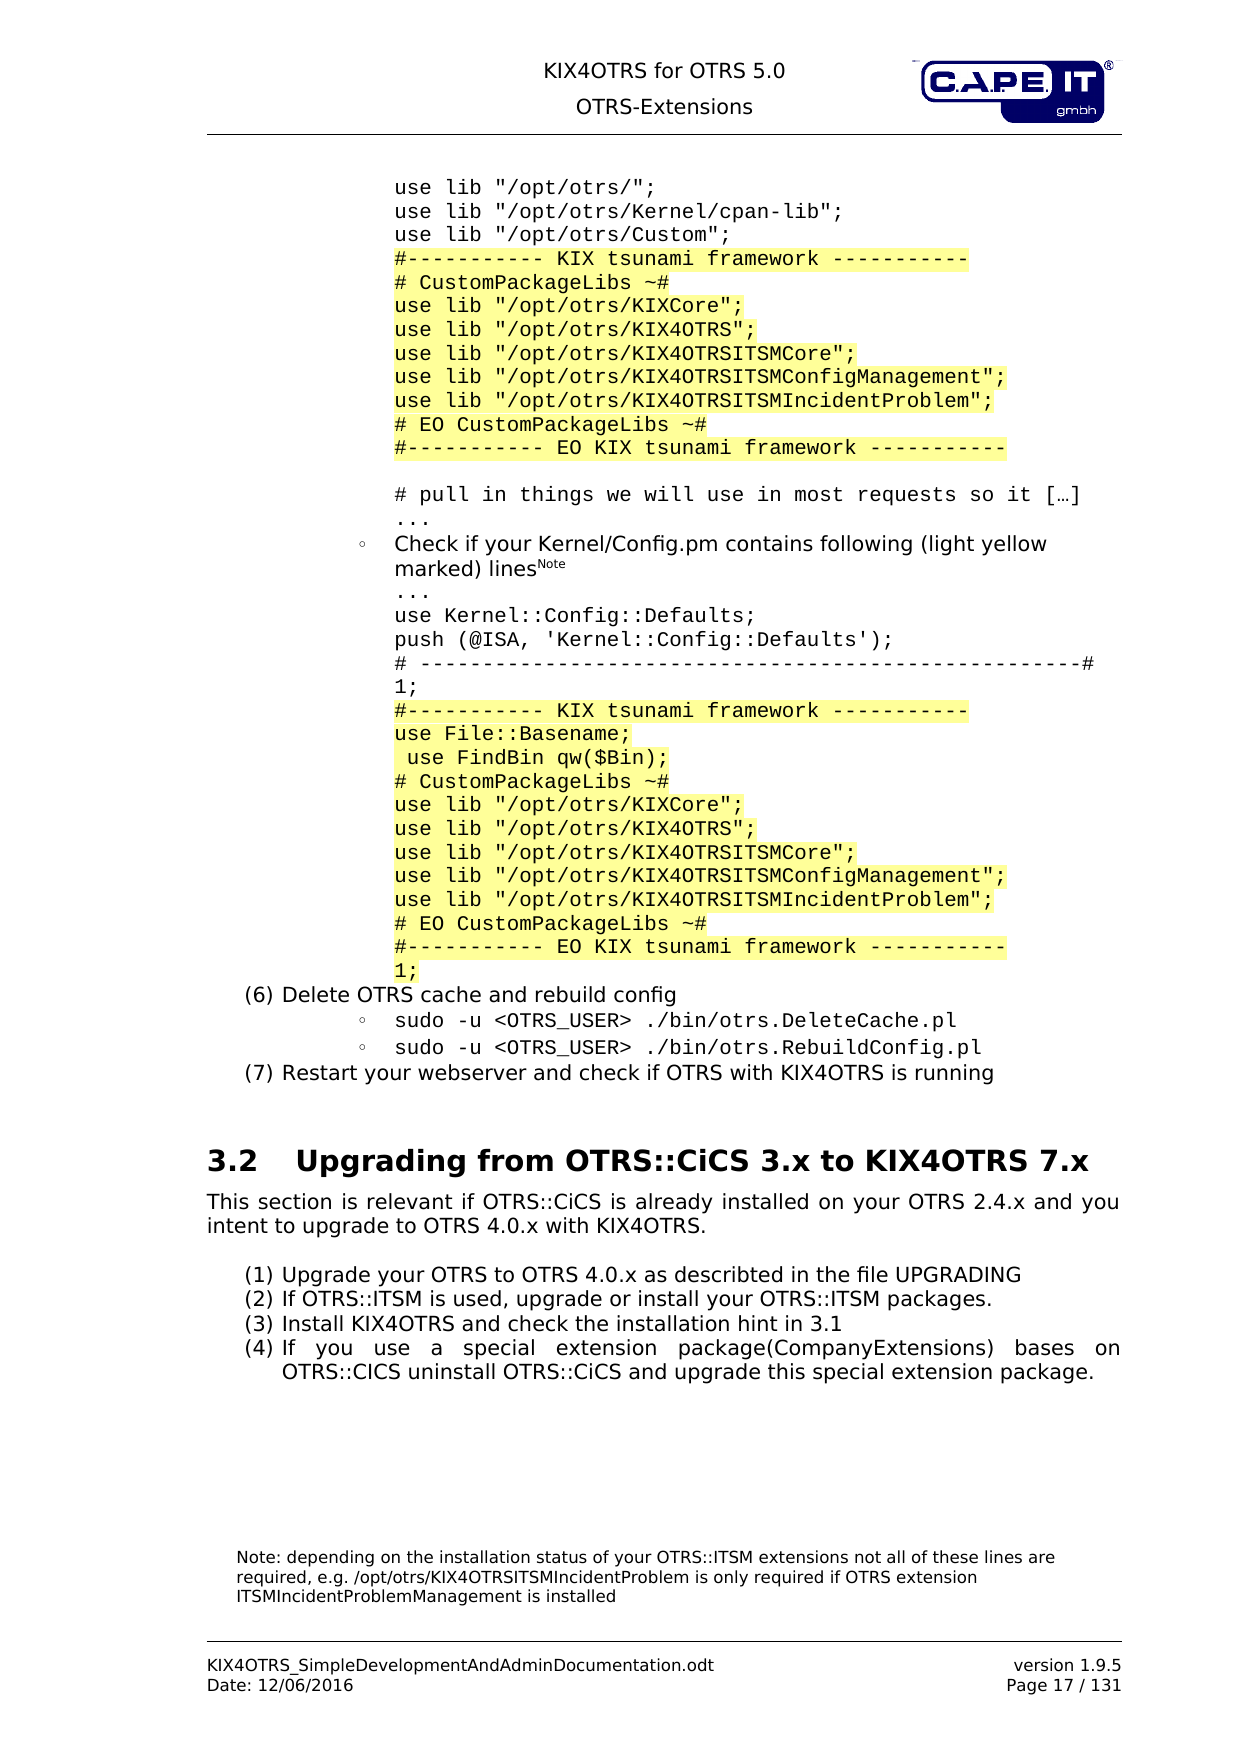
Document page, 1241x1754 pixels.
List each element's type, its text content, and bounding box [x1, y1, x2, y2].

list Restart your webserver and check if OTRS with KIX4OTRS is running [244, 1061, 1122, 1085]
list : depending on the installation status of your OTRS::ITSM extensions not all of these lines are required, e.g. /opt/otrs/KIX4OTRSITSMIncidentProblem is only required if OTRS extension ITSMIncidentProblemManagement is installed [236, 1548, 1122, 1606]
text This section is relevant if OTRS::CiCS is already installed on your OTRS 2.4.x and you intent to upgrade to OTRS 4.0.x with KIX4OTRS. [207, 1190, 1122, 1239]
list If you use a special extension package(CompanyExtensions) bases on OTRS::CICS uninstall OTRS::CiCS and upgrade this special extension package. [244, 1336, 1122, 1384]
list Check if your Kernel/Config.pm contains following (light yellow marked) lines ... use Kernel::Config::Defaults; push (@ISA, 'Kernel::Config::Defaults'); # -----------------------------------------------------# 1; #----------- KIX tsunami framework ----------- use File::Basename; use FindBin qw($Bin); # CustomPackageLibs ~# use lib "/opt/otrs/KIXCore"; use lib "/opt/otrs/KIX4OTRS"; use lib "/opt/otrs/KIX4OTRSITSMCore"; use lib "/opt/otrs/KIX4OTRSITSMConfigManagement"; use lib "/opt/otrs/KIX4OTRSITSMIncidentProblem"; # EO CustomPackageLibs ~# #----------- EO KIX tsunami framework ----------- 1; [357, 532, 1122, 983]
list Delete OTRS cache and rebuild config [244, 983, 1122, 1008]
list sudo -u <OTRS_USER> ./bin/otrs.RebuildConfig.pl [357, 1034, 1122, 1061]
list use lib "/opt/otrs/"; use lib "/opt/otrs/Kernel/cpan-lib"; use lib "/opt/otrs/Custom"; #----------- KIX tsunami framework ----------- # CustomPackageLibs ~# use lib "/opt/otrs/KIXCore"; use lib "/opt/otrs/KIX4OTRS"; use lib "/opt/otrs/KIX4OTRSITSMCore"; use lib "/opt/otrs/KIX4OTRSITSMConfigManagement"; use lib "/opt/otrs/KIX4OTRSITSMIncidentProblem"; # EO CustomPackageLibs ~# #----------- EO KIX tsunami framework ----------- # pull in things we will use in most requests so it […] ... [357, 177, 1122, 532]
picture [921, 60, 1114, 123]
subtitle Upgrading from OTRS::CiCS 3.x to KIX4OTRS 7.x [207, 1144, 1122, 1178]
list If OTRS::ITSM is used, upgrade or install your OTRS::ITSM packages. [244, 1287, 1122, 1312]
list sudo -u <OTRS_USER> ./bin/otrs.DeleteCache.pl [357, 1008, 1122, 1034]
list Upgrade your OTRS to OTRS 4.0.x as describted in the file UPGRADING [244, 1263, 1122, 1287]
list Install KIX4OTRS and check the installation hint in 3.1 [244, 1312, 1122, 1336]
